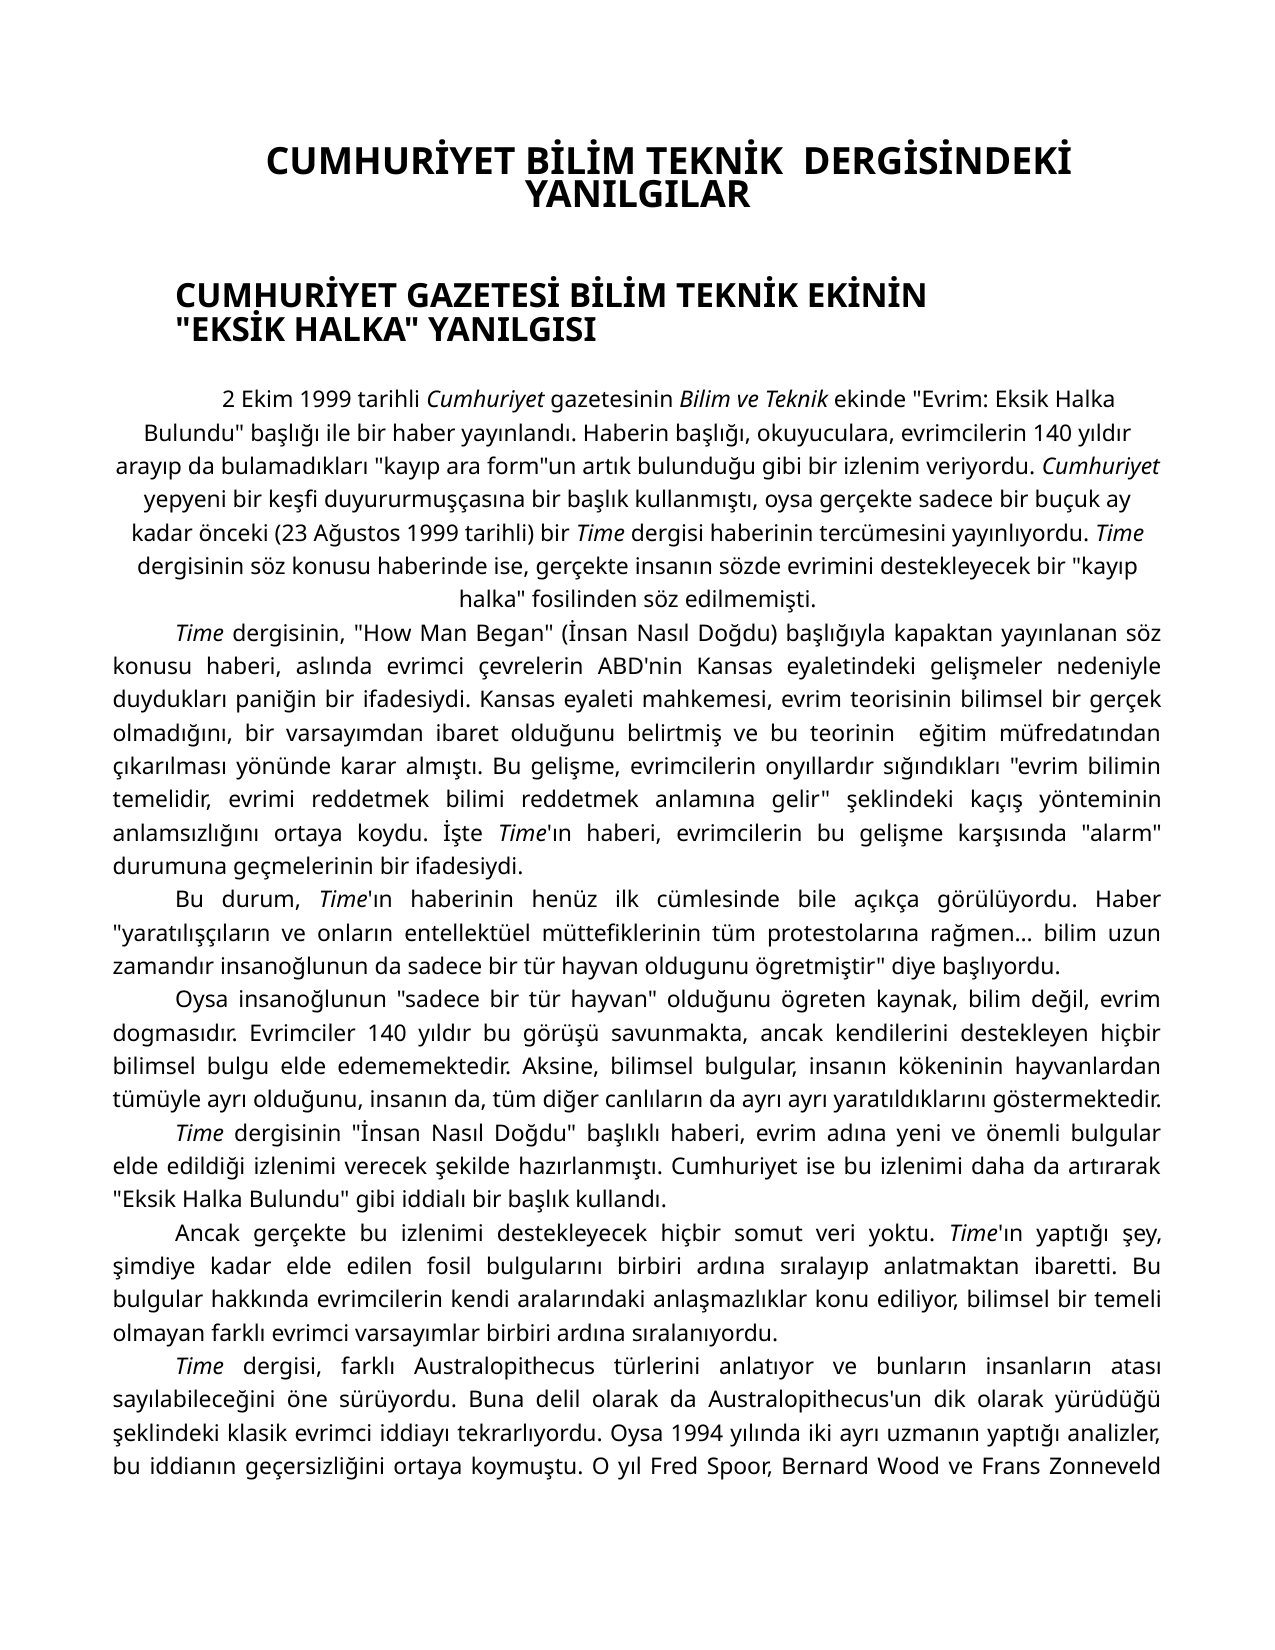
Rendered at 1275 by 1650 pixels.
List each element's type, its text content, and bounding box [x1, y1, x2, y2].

subtitle 2 Ekim 1999 tarihli Cumhuriyet gazetesinin Bilim ve Teknik ekinde "Evrim: Eksik Halka Bulundu" başlığı ile bir haber yayınlandı. Haberin başlığı, okuyuculara, evrimcilerin 140 yıldır arayıp da bulamadıkları "kayıp ara form"un artık bulunduğu gibi bir izlenim veriyordu. Cumhuriyet yepyeni bir keşfi duyururmuşçasına bir başlık kullanmıştı, oysa gerçekte sadece bir buçuk ay kadar önceki (23 Ağustos 1999 tarihli) bir Time dergisi haberinin tercümesini yayınlıyordu. Time dergisinin söz konusu haberinde ise, gerçekte insanın sözde evrimini destekleyecek bir "kayıp halka" fosilinden söz edilmemişti. [112, 381, 1162, 614]
text Oysa insanoğlunun "sadece bir tür hayvan" olduğunu ögreten kaynak, bilim değil, evrim dogmasıdır. Evrimciler 140 yıldır bu görüşü savunmakta, ancak kendilerini destekleyen hiçbir bilimsel bulgu elde edememektedir. Aksine, bilimsel bulgular, insanın kökeninin hayvanlardan tümüyle ayrı olduğunu, insanın da, tüm diğer canlıların da ayrı ayrı yaratıldıklarını göstermektedir. [112, 981, 1162, 1114]
subtitle "EKSİK HALKA" YANILGISI [112, 314, 1162, 348]
text Bu durum, Time'ın haberinin henüz ilk cümlesinde bile açıkça görülüyordu. Haber "yaratılışçıların ve onların entellektüel müttefiklerinin tüm protestolarına rağmen… bilim uzun zamandır insanoğlunun da sadece bir tür hayvan oldugunu ögretmiştir" diye başlıyordu. [112, 881, 1162, 981]
text Time dergisinin, "How Man Began" (İnsan Nasıl Doğdu) başlığıyla kapaktan yayınlanan söz konusu haberi, aslında evrimci çevrelerin ABD'nin Kansas eyaletindeki gelişmeler nedeniyle duydukları paniğin bir ifadesiydi. Kansas eyaleti mahkemesi, evrim teorisinin bilimsel bir gerçek olmadığını, bir varsayımdan ibaret olduğunu belirtmiş ve bu teorinin eğitim müfredatından çıkarılması yönünde karar almıştı. Bu gelişme, evrimcilerin onyıllardır sığındıkları "evrim bilimin temelidir, evrimi reddetmek bilimi reddetmek anlamına gelir" şeklindeki kaçış yönteminin anlamsızlığını ortaya koydu. İşte Time'ın haberi, evrimcilerin bu gelişme karşısında "alarm" durumuna geçmelerinin bir ifadesiydi. [112, 614, 1162, 881]
subtitle CUMHURİYET BİLİM TEKNİK DERGİSİNDEKİ YANILGILAR [112, 148, 1162, 214]
text Time dergisi, farklı Australopithecus türlerini anlatıyor ve bunların insanların atası sayılabileceğini öne sürüyordu. Buna delil olarak da Australopithecus'un dik olarak yürüdüğü şeklindeki klasik evrimci iddiayı tekrarlıyordu. Oysa 1994 yılında iki ayrı uzmanın yaptığı analizler, bu iddianın geçersizliğini ortaya koymuştu. O yıl Fred Spoor, Bernard Wood ve Frans Zonneveld [112, 1348, 1162, 1481]
text Ancak gerçekte bu izlenimi destekleyecek hiçbir somut veri yoktu. Time'ın yaptığı şey, şimdiye kadar elde edilen fosil bulgularını birbiri ardına sıralayıp anlatmaktan ibaretti. Bu bulgular hakkında evrimcilerin kendi aralarındaki anlaşmazlıklar konu ediliyor, bilimsel bir temeli olmayan farklı evrimci varsayımlar birbiri ardına sıralanıyordu. [112, 1214, 1162, 1348]
text Time dergisinin "İnsan Nasıl Doğdu" başlıklı haberi, evrim adına yeni ve önemli bulgular elde edildiği izlenimi verecek şekilde hazırlanmıştı. Cumhuriyet ise bu izlenimi daha da artırarak "Eksik Halka Bulundu" gibi iddialı bir başlık kullandı. [112, 1114, 1162, 1214]
subtitle CUMHURİYET GAZETESİ BİLİM TEKNİK EKİNİN [112, 281, 1162, 314]
